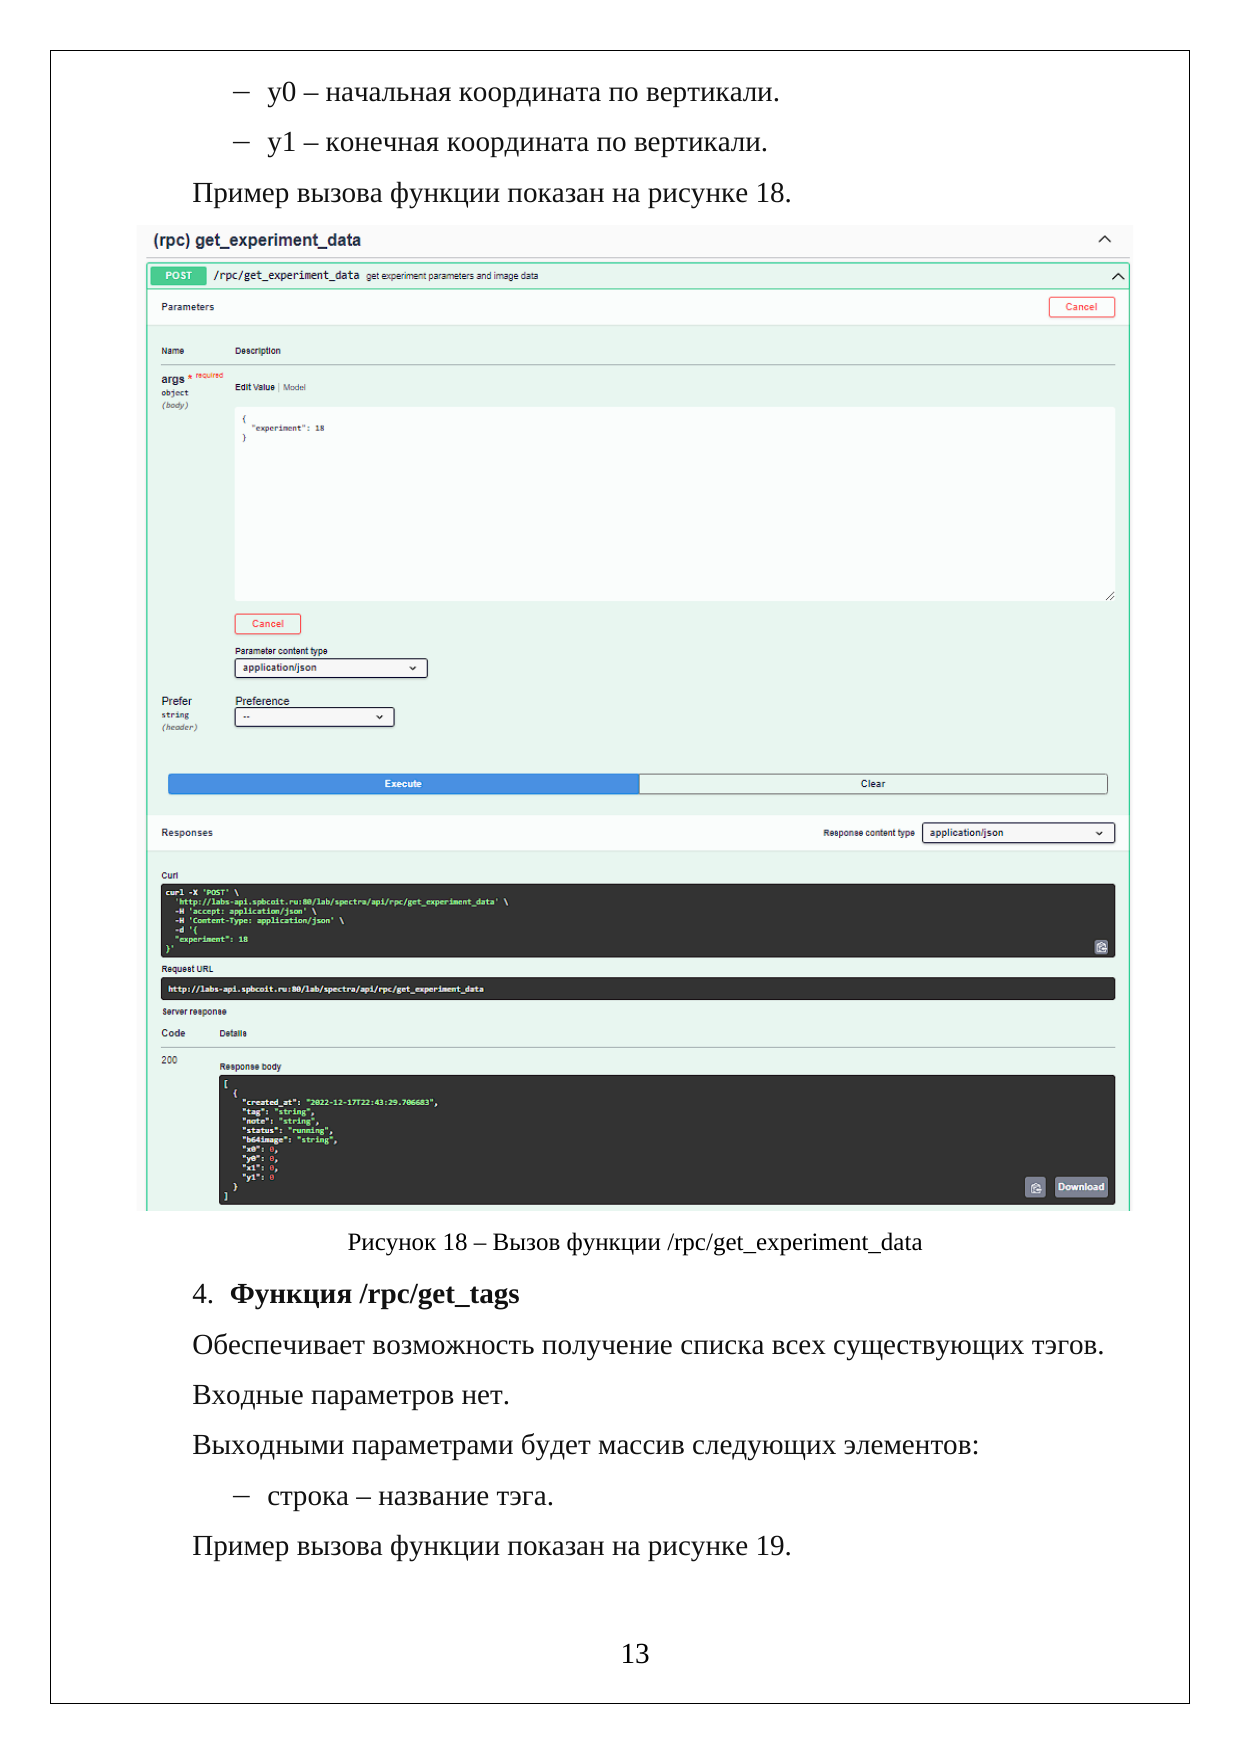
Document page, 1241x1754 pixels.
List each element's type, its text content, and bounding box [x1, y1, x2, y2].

list Функция /rpc/get_tags [192, 1277, 1152, 1310]
text Пример вызова функции показан на рисунке 19. [118, 1528, 1152, 1562]
list строка – название тэга. [229, 1478, 1152, 1511]
list y0 – начальная координата по вертикали. [229, 74, 1152, 107]
list y1 – конечная координата по вертикали. [229, 124, 1152, 158]
text Входные параметров нет. [118, 1377, 1152, 1411]
text Обеспечивает возможность получение списка всех существующих тэгов. [118, 1327, 1152, 1360]
text Рисунок 18 – Вызов функции /rpc/get_experiment_data [118, 1227, 1152, 1256]
text Пример вызова функции показан на рисунке 18. [118, 175, 1152, 208]
text Выходными параметрами будет массив следующих элементов: [118, 1427, 1152, 1461]
